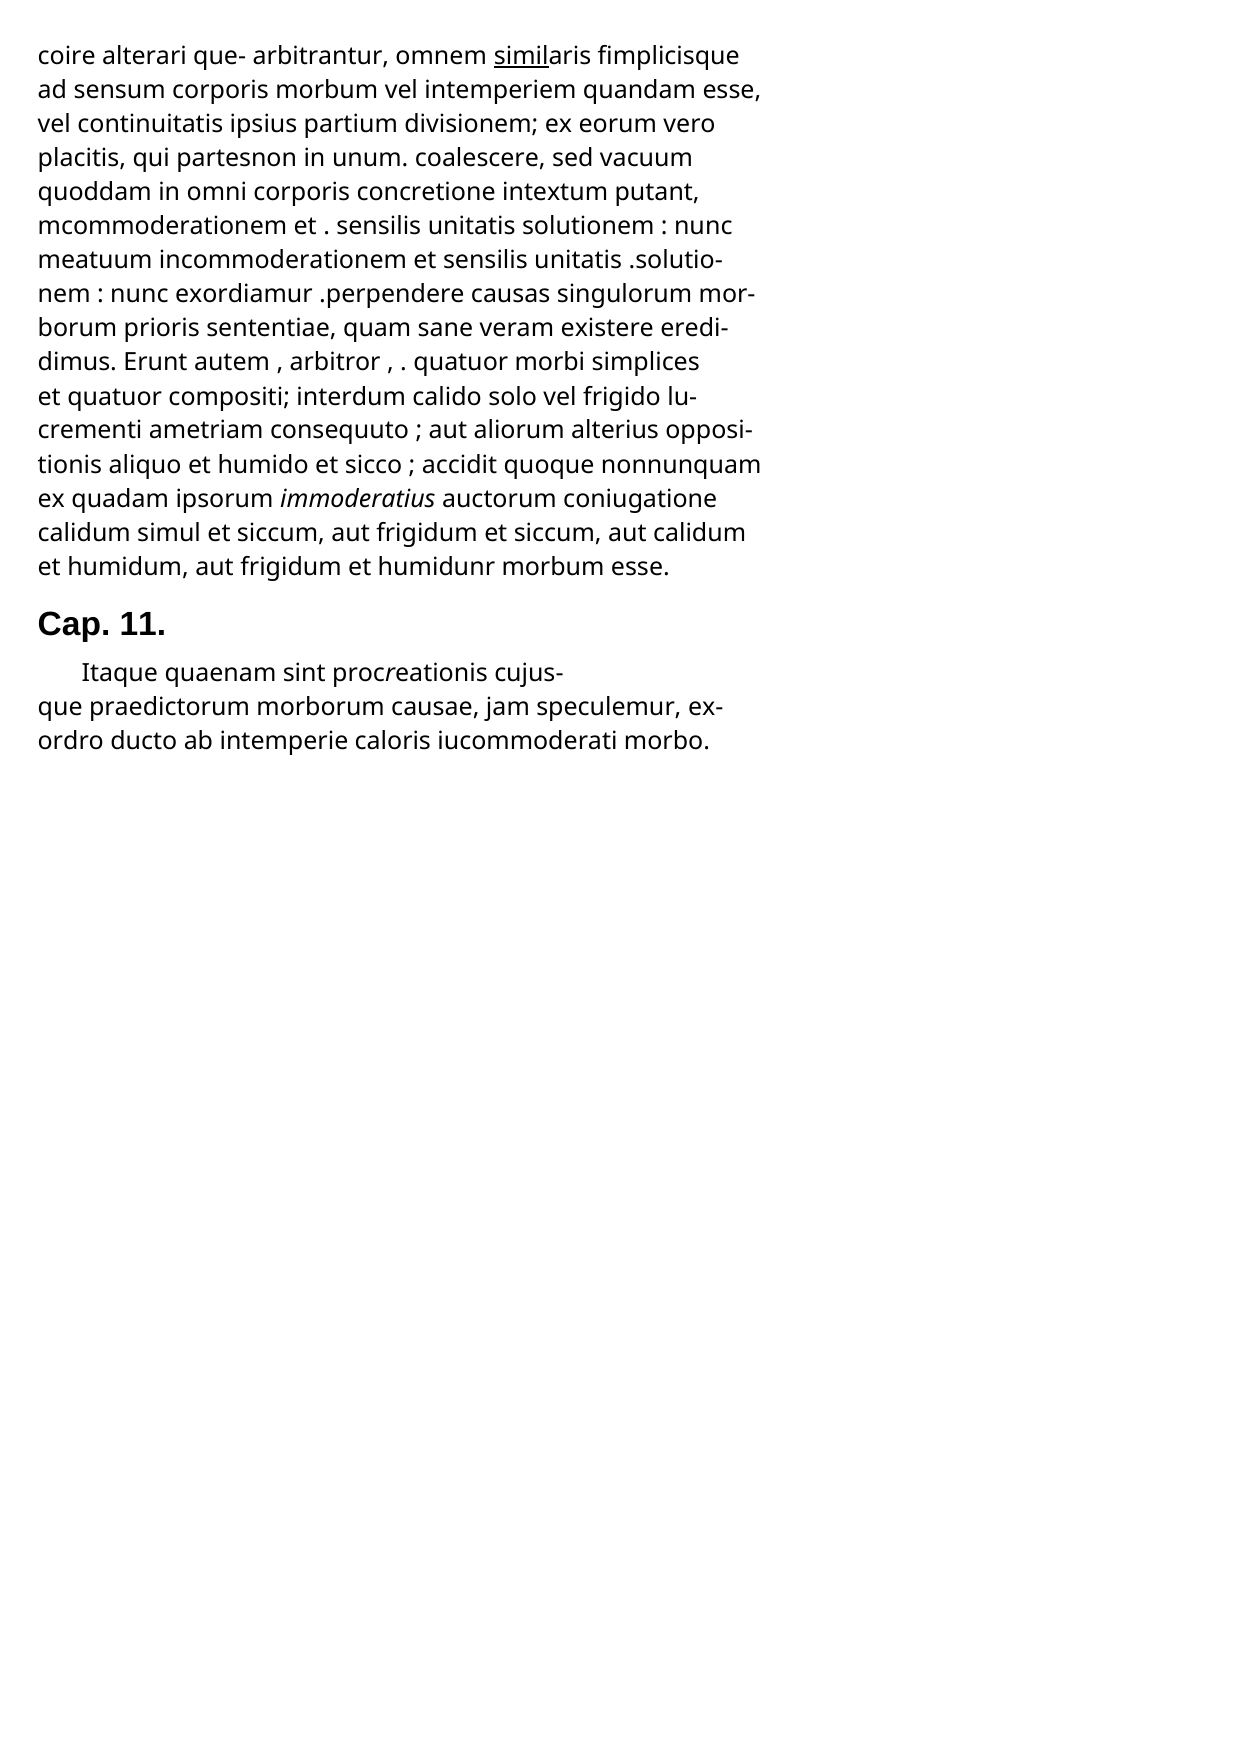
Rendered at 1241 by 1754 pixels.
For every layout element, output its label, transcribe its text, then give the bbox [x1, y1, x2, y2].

text Itaque quaenam sint procreationis cujus- que praedictorum morborum causae, jam speculemur, ex- ordro ducto ab intemperie caloris iucommoderati morbo. [37, 654, 1203, 757]
text coire alterari que- arbitrantur, omnem similaris fimplicisque ad sensum corporis morbum vel intemperiem quandam esse, vel continuitatis ipsius partium divisionem; ex eorum vero placitis, qui partesnon in unum. coalescere, sed vacuum quoddam in omni corporis concretione intextum putant, mcommoderationem et . sensilis unitatis solutionem : nunc meatuum incommoderationem et sensilis unitatis .solutio- nem : nunc exordiamur .perpendere causas singulorum mor- borum prioris sententiae, quam sane veram existere eredi- dimus. Erunt autem , arbitror , . quatuor morbi simplices et quatuor compositi; interdum calido solo vel frigido lu- crementi ametriam consequuto ; aut aliorum alterius opposi- tionis aliquo et humido et sicco ; accidit quoque nonnunquam ex quadam ipsorum immoderatius auctorum coniugatione calidum simul et siccum, aut frigidum et siccum, aut calidum et humidum, aut frigidum et humidunr morbum esse. [37, 37, 1203, 582]
subtitle Cap. 11. [37, 603, 1203, 642]
